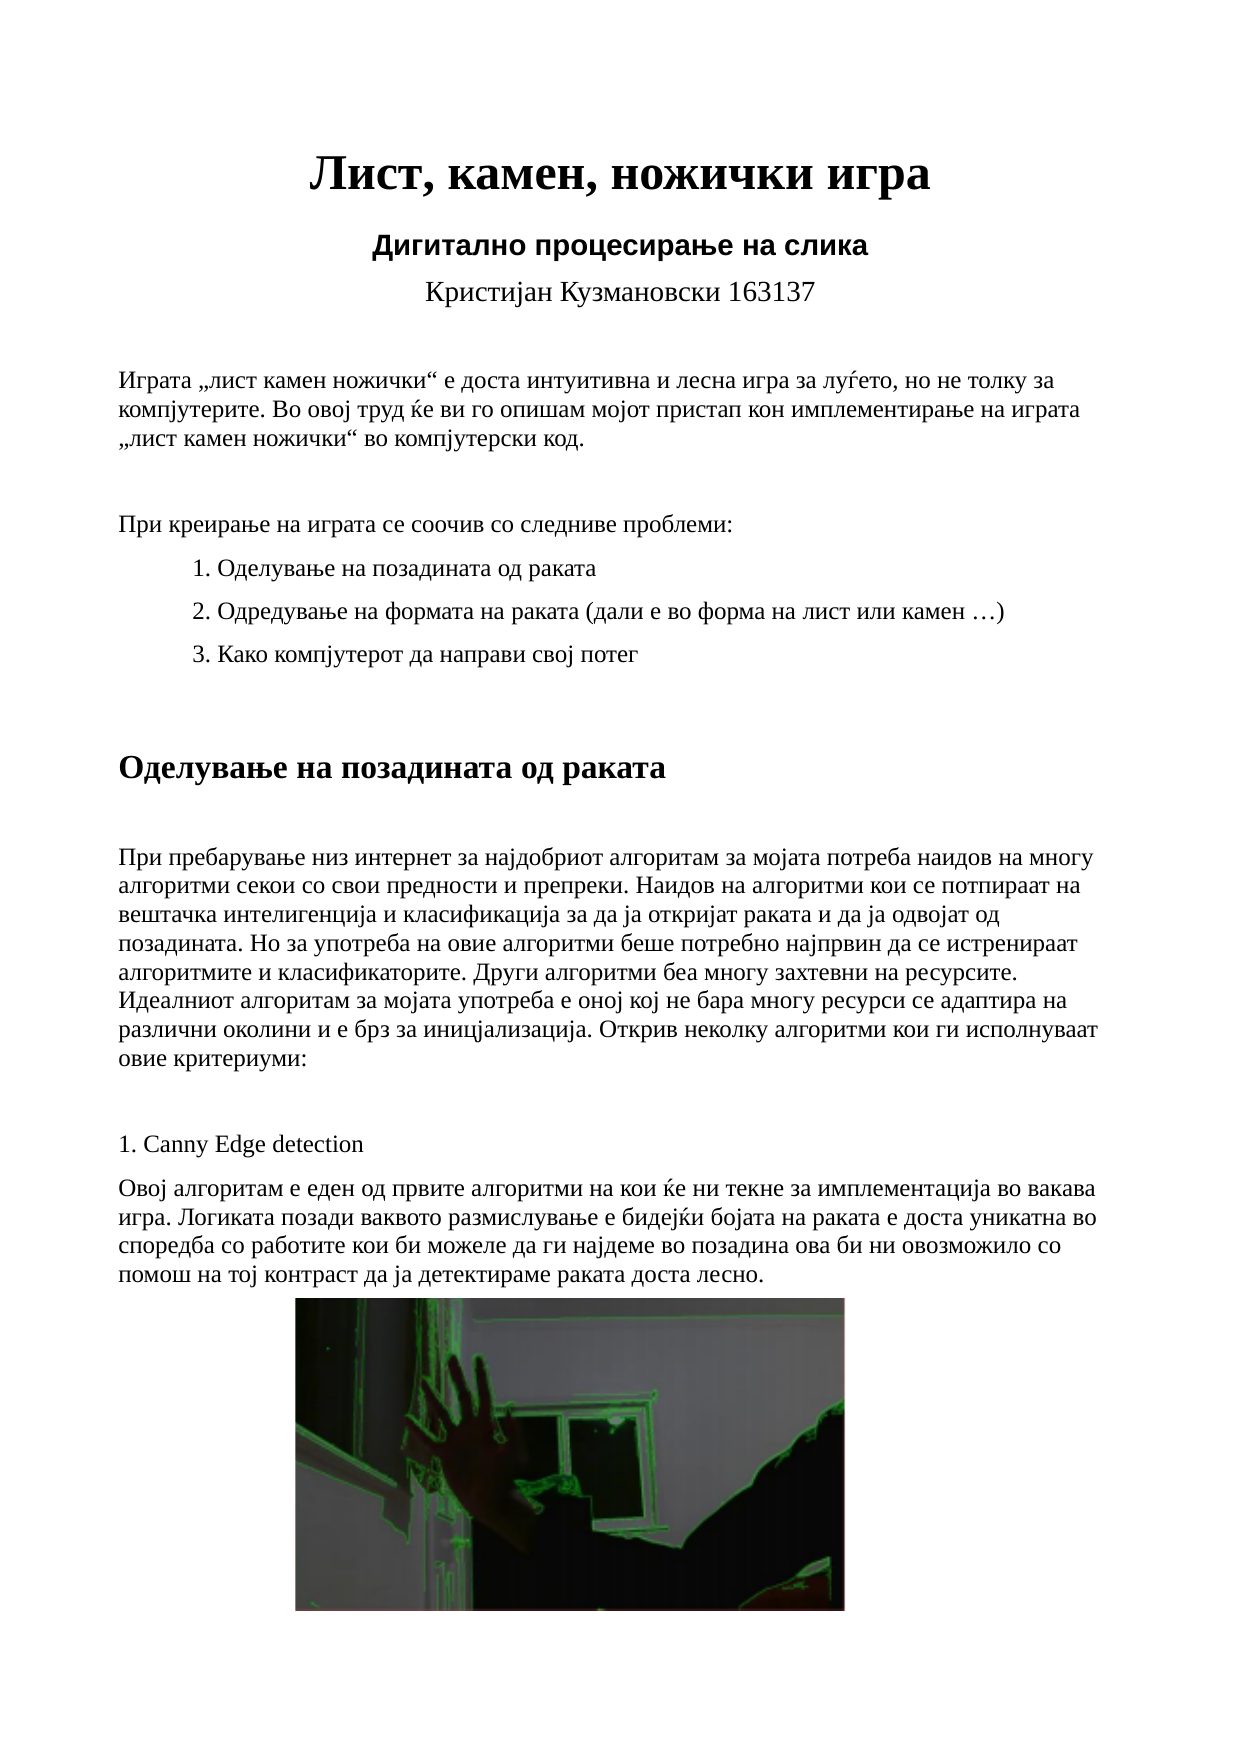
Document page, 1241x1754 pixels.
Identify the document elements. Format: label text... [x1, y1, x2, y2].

text 1. Canny Edge detection [118, 1129, 1122, 1158]
text 3. Како компјутерот да направи свој потег [118, 639, 1122, 668]
picture [295, 1298, 847, 1611]
title Лист, камен, ножички игра [118, 143, 1122, 201]
text При пребарување низ интернет за најдобриот алгоритам за мојата потреба наидов на многу алгоритми секои со свои предности и препреки. Наидов на алгоритми кои се потпираат на вештачка интелигенција и класификација за да ја откријат раката и да ја одвојат од позадината. Но за употреба на овие алгоритми беше потребно најпрвин да се истренираат алгоритмите и класификаторите. Други алгоритми беа многу захтевни на ресурсите. Идеалниот алгоритам за мојата употреба е оној кој не бара многу ресурси се адаптира на различни околини и е брз за иницјализација. Открив неколку алгоритми кои ги исполнуваат овие критериуми: [118, 842, 1122, 1072]
text Играта „лист камен ножички“ е доста интуитивна и лесна игра за луѓето, но не толку за компјутерите. Во овој труд ќе ви го опишам мојот пристап кон имплементирање на играта „лист камен ножички“ во компјутерски код. [118, 365, 1122, 452]
subtitle Оделување на позадината од раката [118, 747, 1122, 786]
text При креирање на играта се соочив со следниве проблеми: [118, 509, 1122, 538]
text Овој алгоритам е еден од првите алгоритми на кои ќе ни текне за имплементација во вакава игра. Логиката позади ваквото размислување е бидејќи бојата на раката е доста уникатна во споредба со работите кои би можеле да ги најдеме во позадина ова би ни овозможило со помош на тој контраст да ја детектираме раката доста лесно. [118, 1173, 1122, 1288]
text 1. Оделување на позадината од раката [118, 553, 1122, 582]
text Кристијан Кузмановски 163137 [118, 274, 1122, 307]
subtitle Дигитално процесирање на слика [118, 228, 1122, 261]
text 2. Одредување на формата на раката (дали е во форма на лист или камен …) [118, 596, 1122, 625]
